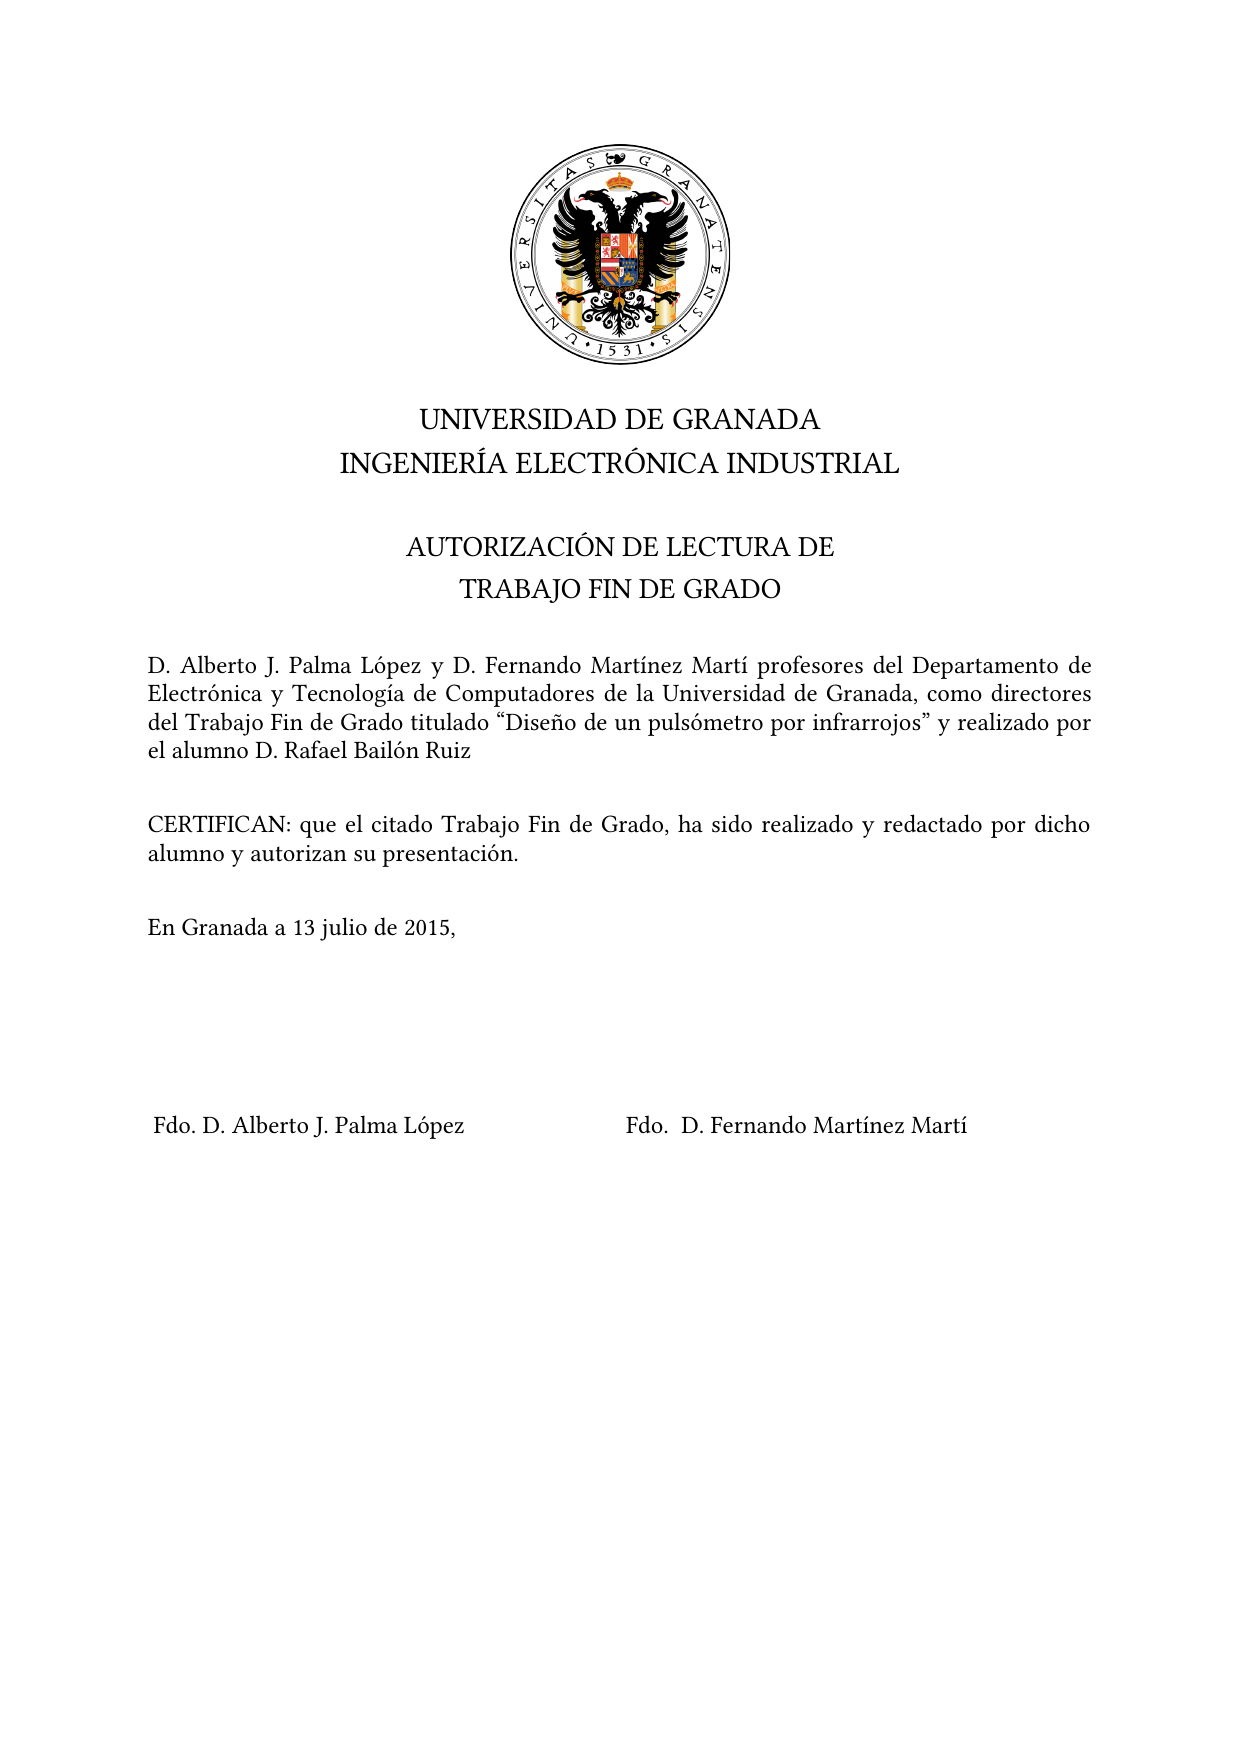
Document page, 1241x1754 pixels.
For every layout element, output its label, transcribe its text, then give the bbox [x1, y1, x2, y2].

table_header Fdo. D. Alberto J. Palma López [148, 1097, 620, 1153]
text UNIVERSIDAD DE GRANADA [148, 401, 1093, 437]
text D. Alberto J. Palma López y D. Fernando Martínez Martí profesores del Departamento de Electrónica y Tecnología de Computadores de la Universidad de Granada, como directores del Trabajo Fin de Grado titulado “Diseño de un pulsómetro por infrarrojos” y realizado por el alumno D. Rafael Bailón Ruiz [148, 651, 1093, 765]
text CERTIFICAN: que el citado Trabajo Fin de Grado, ha sido realizado y redactado por dicho alumno y autorizan su presentación. [148, 810, 1093, 867]
text TRABAJO FIN DE GRADO [148, 572, 1093, 606]
table_header Fdo. D. Fernando Martínez Martí [620, 1097, 1093, 1153]
text En Granada a 13 julio de 2015, [148, 912, 1093, 941]
picture [510, 144, 730, 365]
text INGENIERÍA ELECTRÓNICA INDUSTRIAL [148, 445, 1093, 481]
text AUTORIZACIÓN DE LECTURA DE [148, 531, 1093, 564]
